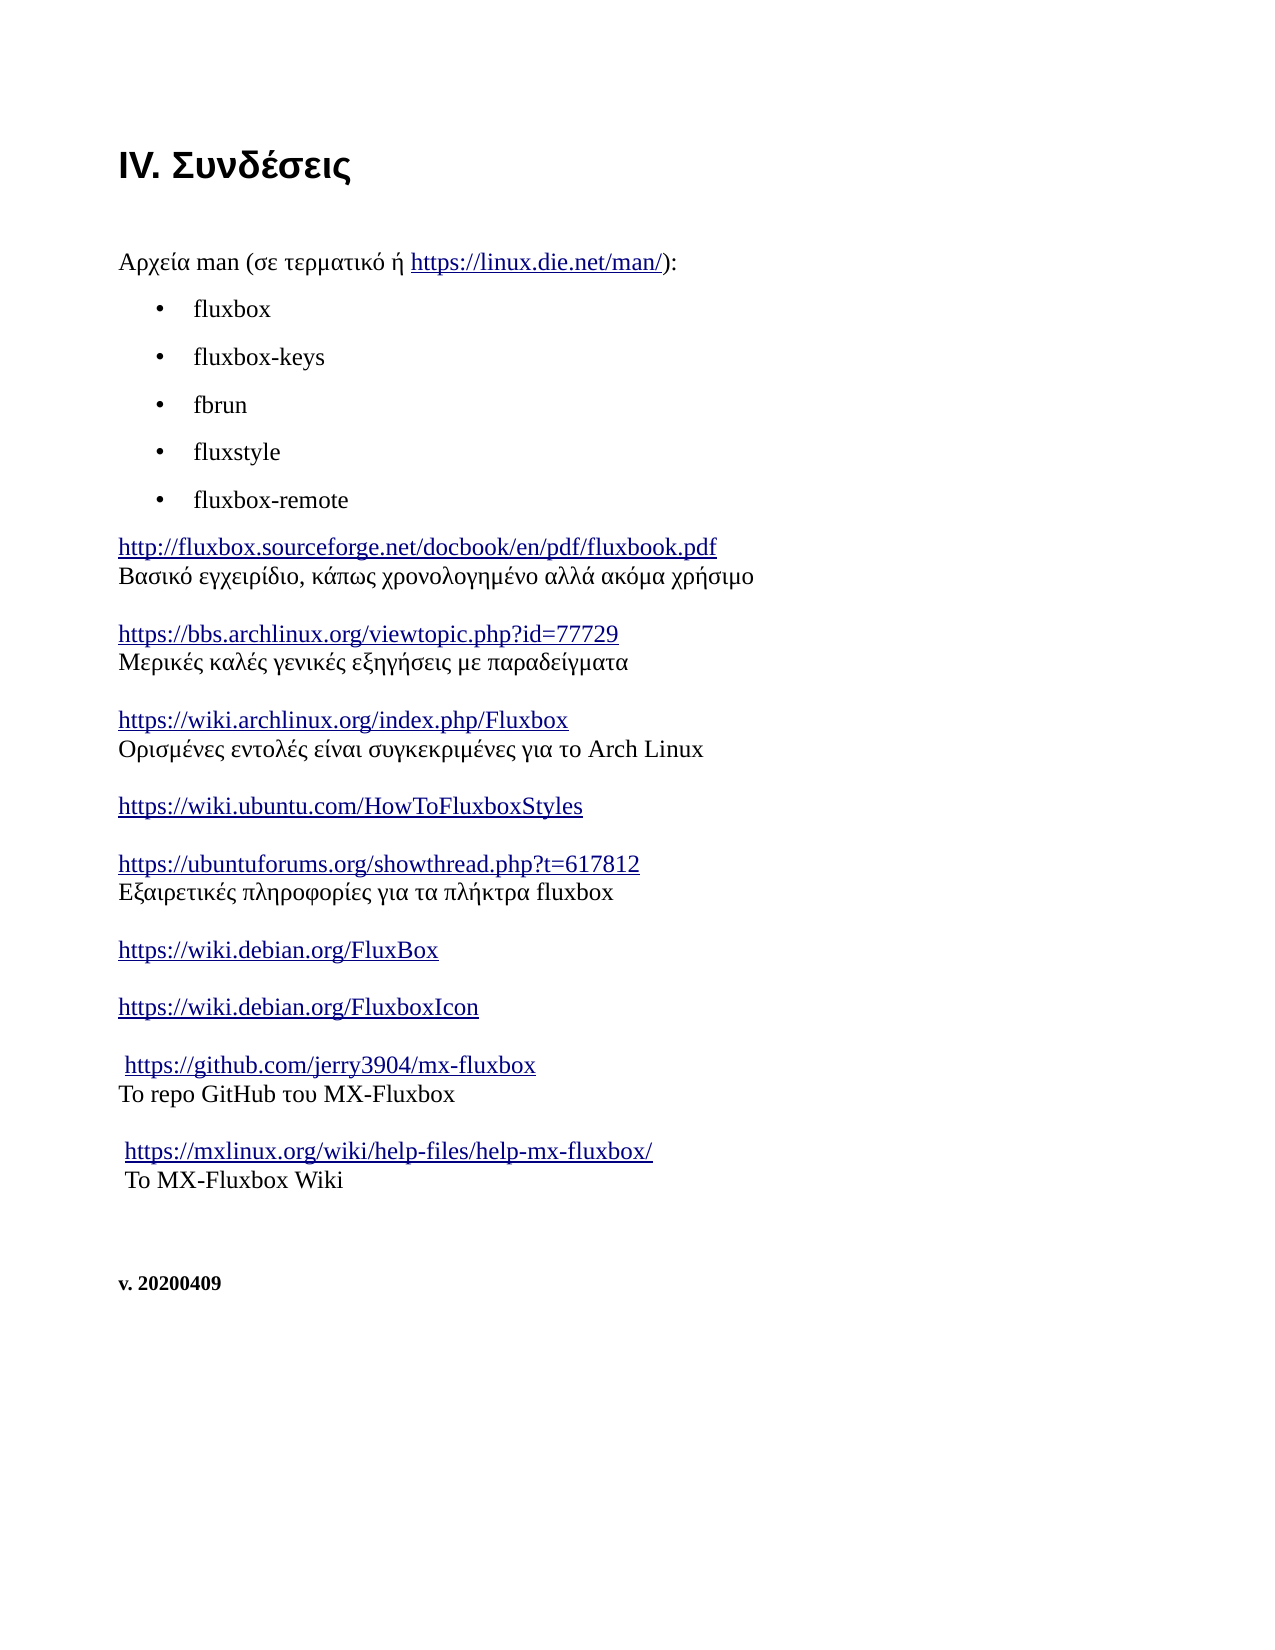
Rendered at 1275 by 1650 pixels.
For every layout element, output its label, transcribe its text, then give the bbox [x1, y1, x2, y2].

list fluxbox [156, 294, 1157, 323]
text https://wiki.debian.org/FluxboxIcon [118, 992, 1157, 1021]
subtitle IV. Συνδέσεις [118, 143, 1157, 187]
text https://wiki.ubuntu.com/HowToFluxboxStyles [118, 791, 1157, 820]
text https://wiki.archlinux.org/index.php/Fluxbox [118, 705, 1157, 734]
text https://ubuntuforums.org/showthread.php?t=617812 [118, 849, 1157, 877]
text Βασικό εγχειρίδιο, κάπως χρονολογημένο αλλά ακόμα χρήσιμο [118, 561, 1157, 590]
text Ορισμένες εντολές είναι συγκεκριμένες για το Arch Linux [118, 734, 1157, 762]
list fluxbox-remote [156, 485, 1157, 514]
list fluxstyle [156, 437, 1157, 466]
text https://bbs.archlinux.org/viewtopic.php?id=77729 [118, 619, 1157, 647]
list fluxbox-keys [156, 342, 1157, 371]
text Εξαιρετικές πληροφορίες για τα πλήκτρα fluxbox [118, 877, 1157, 906]
text http://fluxbox.sourceforge.net/docbook/en/pdf/fluxbook.pdf [118, 532, 1157, 561]
text https://mxlinux.org/wiki/help-files/help-mx-fluxbox/ [118, 1136, 1157, 1165]
text Αρχεία man (σε τερματικό ή https://linux.die.net/man/): [118, 247, 1157, 276]
text Το MX-Fluxbox Wiki [118, 1165, 1157, 1194]
text Μερικές καλές γενικές εξηγήσεις με παραδείγματα [118, 647, 1157, 676]
text https://wiki.debian.org/FluxBox [118, 935, 1157, 964]
text v. 20200409 [118, 1271, 1157, 1295]
text https://github.com/jerry3904/mx-fluxbox [118, 1050, 1157, 1079]
text Το repo GitHub του MX-Fluxbox [118, 1079, 1157, 1107]
list fbrun [156, 390, 1157, 418]
